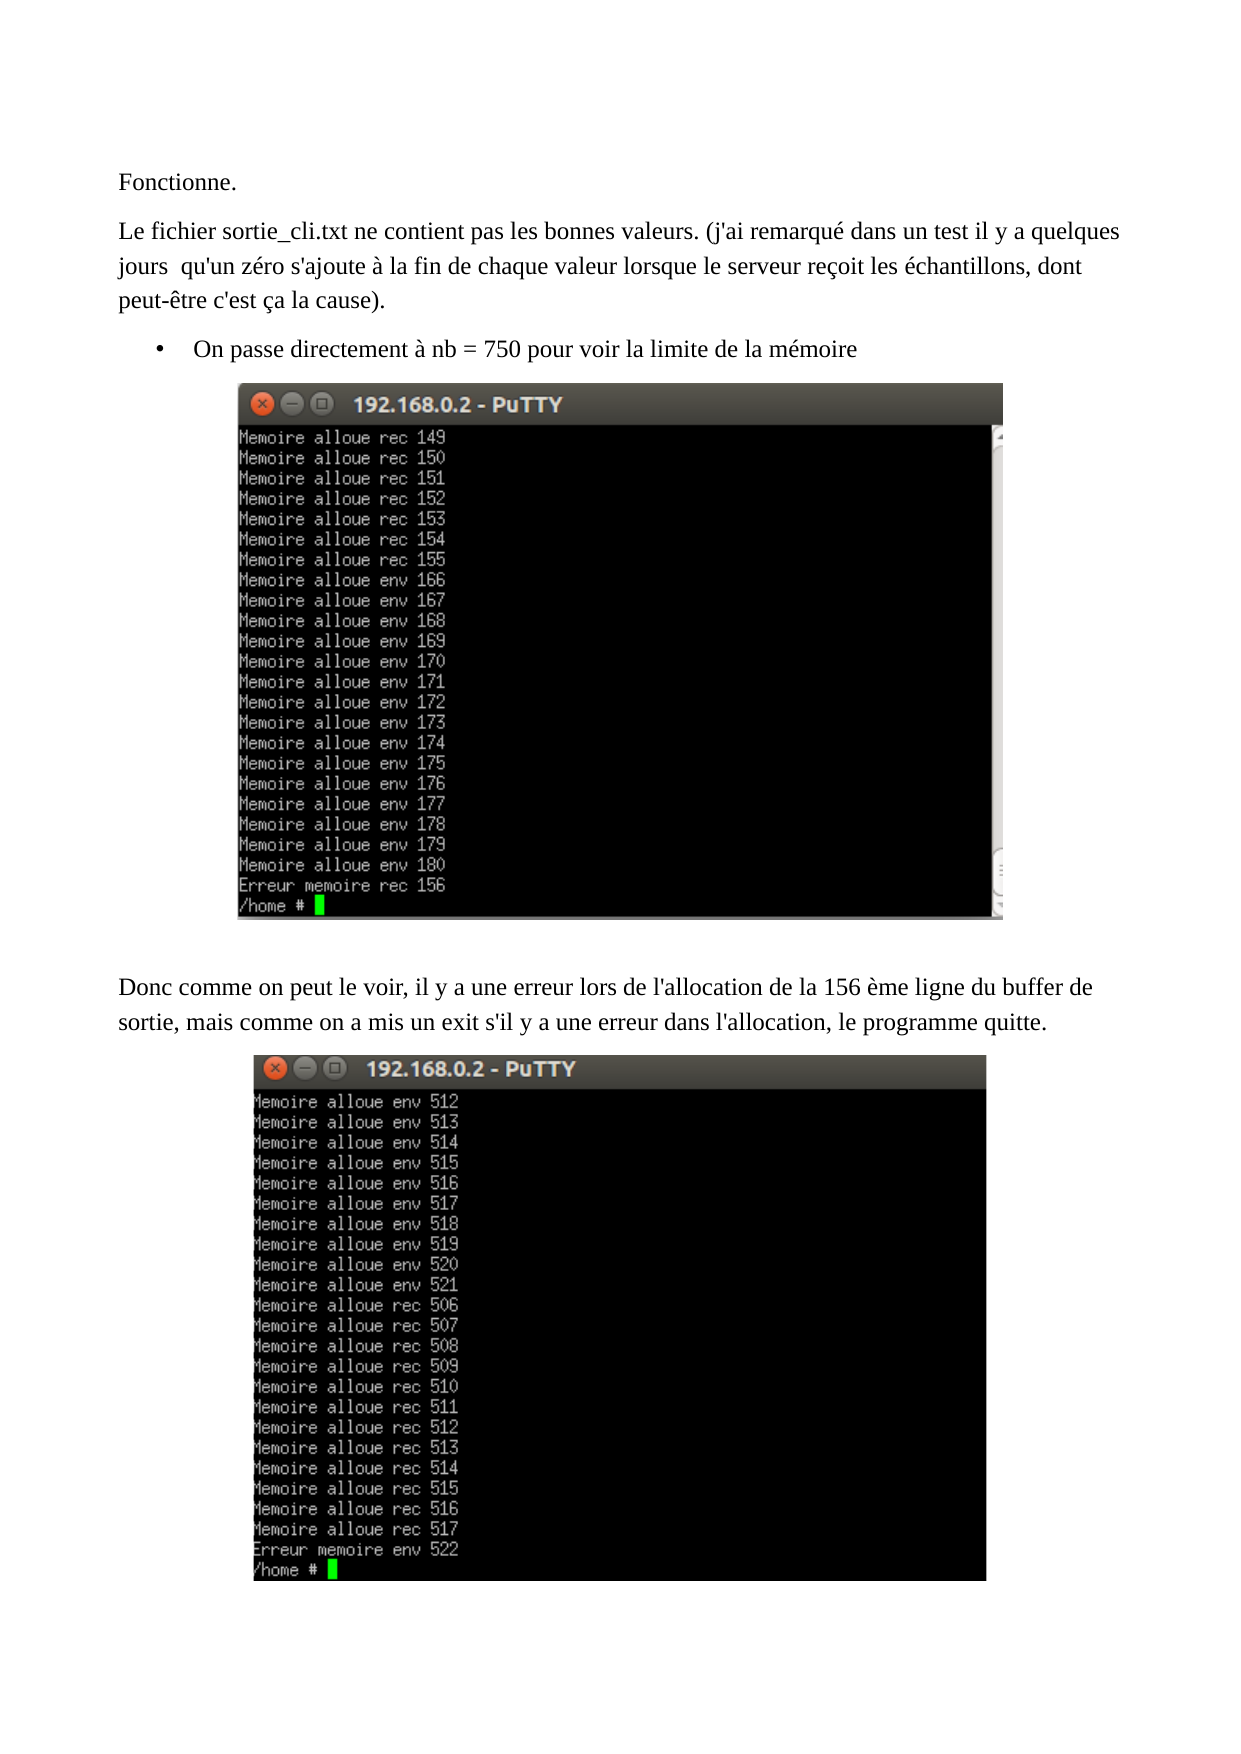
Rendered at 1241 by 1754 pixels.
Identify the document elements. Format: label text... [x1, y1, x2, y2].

list On passe directement à nb = 750 pour voir la limite de la mémoire [156, 334, 1122, 363]
picture [237, 383, 1003, 920]
text Donc comme on peut le voir, il y a une erreur lors de l'allocation de la 156 ème ligne du buffer de sortie, mais comme on a mis un exit s'il y a une erreur dans l'allocation, le programme quitte. [118, 972, 1122, 1035]
text Le fichier sortie_cli.txt ne contient pas les bonnes valeurs. (j'ai remarqué dans un test il y a quelques jours qu'un zéro s'ajoute à la fin de chaque valeur lorsque le serveur reçoit les échantillons, dont peut-être c'est ça la cause). [118, 216, 1122, 314]
text Fonctionne. [118, 167, 1122, 196]
picture [253, 1055, 987, 1581]
